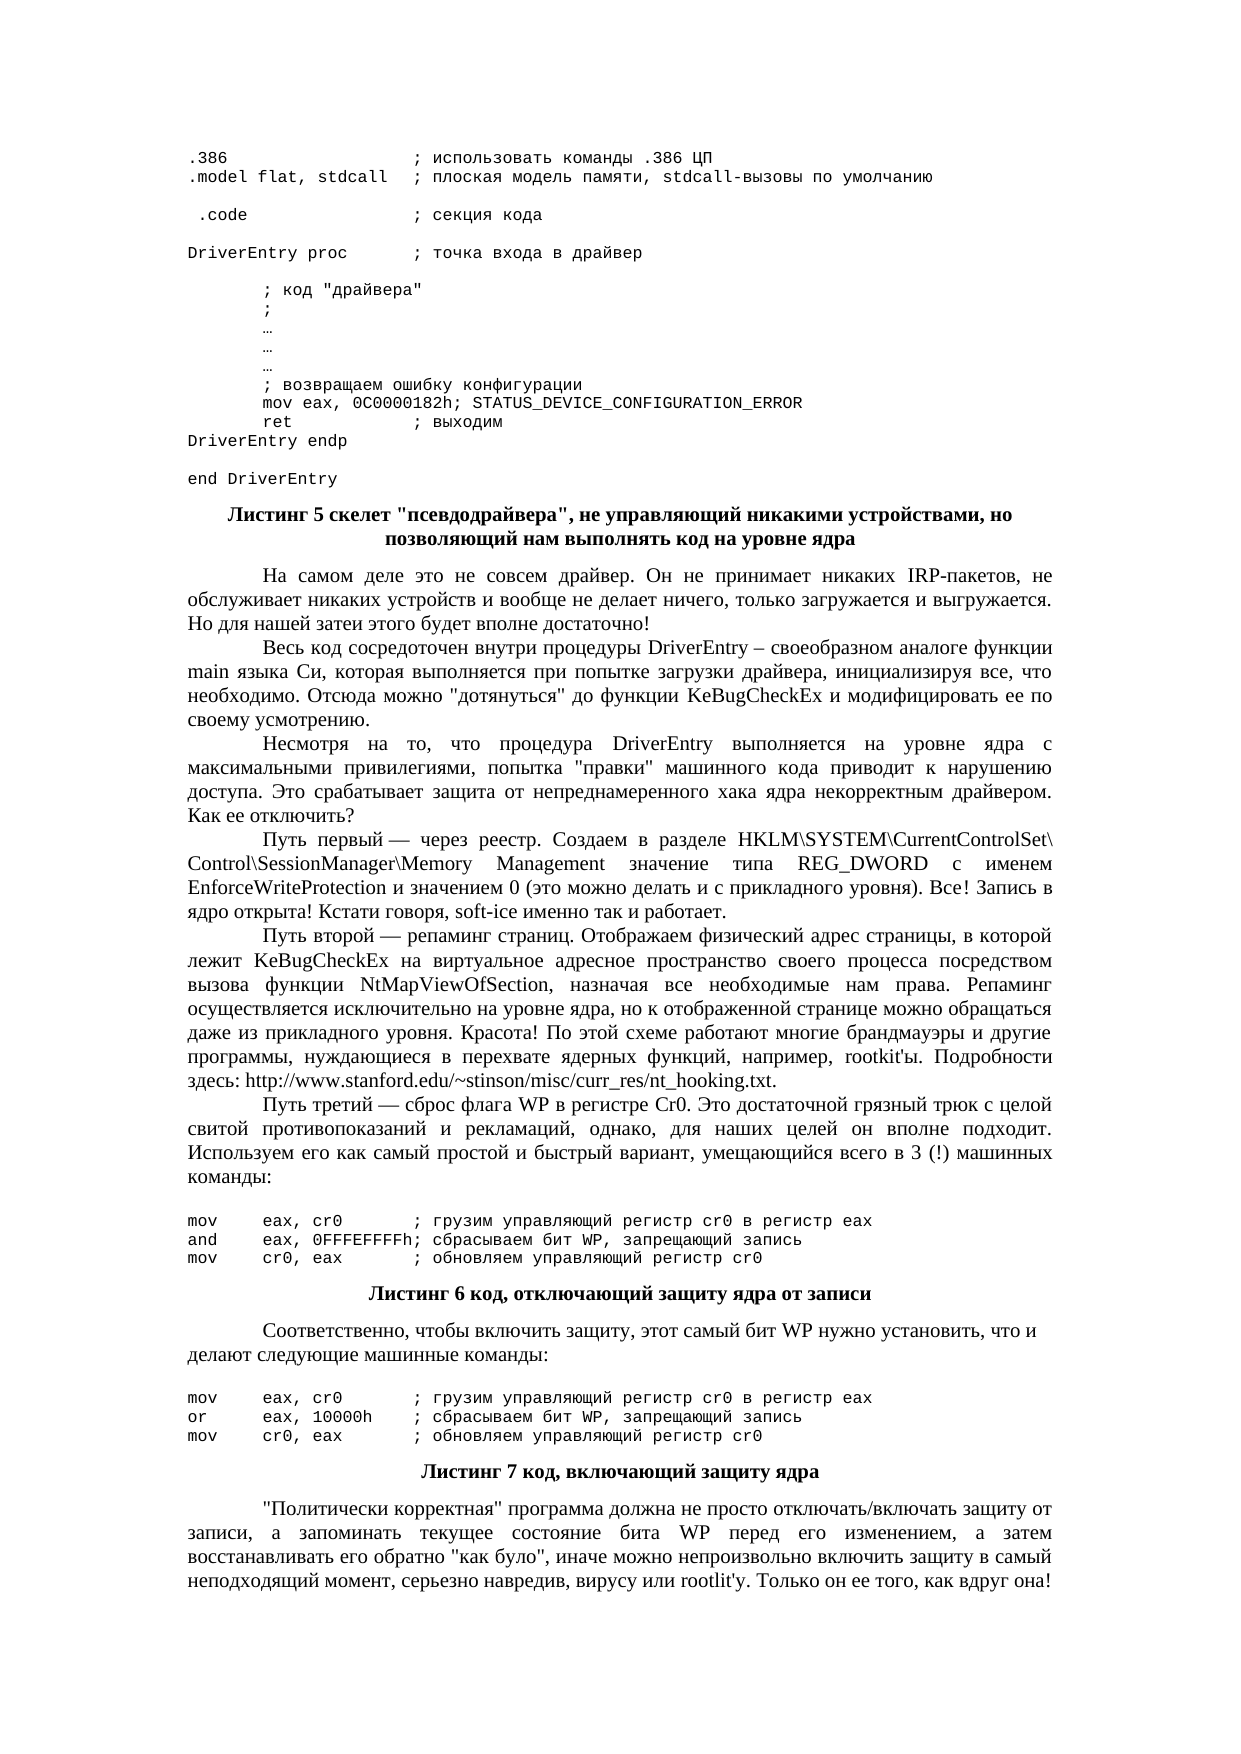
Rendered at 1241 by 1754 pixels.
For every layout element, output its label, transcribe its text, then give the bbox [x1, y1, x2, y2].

text .code ; секция кода [187, 207, 1053, 225]
text Листинг 6 код, отключающий защиту ядра от записи [187, 1281, 1053, 1305]
text На самом деле это не совсем драйвер. Он не принимает никаких IRP-пакетов, не обслуживает никаких устройств и вообще не делает ничего, только загружается и выгружается. Но для нашей затеи этого будет вполне достаточно! [187, 562, 1053, 635]
text Путь третий — сброс флага WP в регистре Cr0. Это достаточной грязный трюк с целой свитой противопоказаний и рекламаций, однако, для наших целей он вполне подходит. Используем его как самый простой и быстрый вариант, умещающийся всего в 3 (!) машинных команды: [187, 1092, 1053, 1188]
text ; возвращаем ошибку конфигурации [187, 376, 1053, 395]
text Путь первый — через реестр. Создаем в разделе HKLM\SYSTEM\CurrentControlSet\Control\SessionManager\Memory Management значение типа REG_DWORD с именем EnforceWriteProtection и значением 0 (это можно делать и с прикладного уровня). Все! Запись в ядро открыта! Кстати говоря, soft-ice именно так и работает. [187, 827, 1053, 923]
text DriverEntry endp [187, 433, 1053, 452]
text Путь второй — репаминг страниц. Отображаем физический адрес страницы, в которой лежит KeBugCheckEx на виртуальное адресное пространство своего процесса посредством вызова функции NtMapViewOfSection, назначая все необходимые нам права. Репаминг осуществляется исключительно на уровне ядра, но к отображенной странице можно обращаться даже из прикладного уровня. Красота! По этой схеме работают многие брандмауэры и другие программы, нуждающиеся в перехвате ядерных функций, например, rootkit'ы. Подробности здесь: http://www.stanford.edu/~stinson/misc/curr_res/nt_hooking.txt. [187, 923, 1053, 1092]
text mov cr0, eax ; обновляем управляющий регистр cr0 [187, 1428, 1053, 1447]
text mov eax, cr0 ; грузим управляющий регистр cr0 в регистр eax [187, 1212, 1053, 1231]
text ; код "драйвера" [187, 282, 1053, 301]
text Весь код сосредоточен внутри процедуры DriverEntry – своеобразном аналоге функции main языка Си, которая выполняется при попытке загрузки драйвера, инициализируя все, что необходимо. Отсюда можно "дотянуться" до функции KeBugCheckEx и модифицировать ее по своему усмотрению. [187, 635, 1053, 731]
text or eax, 10000h ; сбрасываем бит WP, запрещающий запись [187, 1409, 1053, 1428]
text end DriverEntry [187, 471, 1053, 489]
text … [187, 357, 1053, 376]
text Несмотря на то, что процедура DriverEntry выполняется на уровне ядра с максимальными привилегиями, попытка "правки" машинного кода приводит к нарушению доступа. Это срабатывает защита от непреднамеренного хака ядра некорректным драйвером. Как ее отключить? [187, 731, 1053, 827]
text .model flat, stdcall ; плоская модель памяти, stdcall-вызовы по умолчанию [187, 169, 1053, 188]
text … [187, 338, 1053, 357]
text mov eax, 0C0000182h; STATUS_DEVICE_CONFIGURATION_ERROR [187, 395, 1053, 414]
text mov cr0, eax ; обновляем управляющий регистр cr0 [187, 1250, 1053, 1269]
text Листинг 7 код, включающий защиту ядра [187, 1459, 1053, 1483]
text ; [187, 301, 1053, 320]
text .386 ; использовать команды .386 ЦП [187, 150, 1053, 169]
text ret ; выходим [187, 414, 1053, 433]
text DriverEntry proc ; точка входа в драйвер [187, 244, 1053, 263]
text mov eax, cr0 ; грузим управляющий регистр cr0 в регистр eax [187, 1390, 1053, 1409]
text and eax, 0FFFEFFFFh; сбрасываем бит WP, запрещающий запись [187, 1231, 1053, 1250]
text Соответственно, чтобы включить защиту, этот самый бит WP нужно установить, что и делают следующие машинные команды: [187, 1318, 1053, 1366]
text … [187, 320, 1053, 338]
text "Политически корректная" программа должна не просто отключать/включать защиту от записи, а запоминать текущее состояние бита WP перед его изменением, а затем восстанавливать его обратно "как було", иначе можно непроизвольно включить защиту в самый неподходящий момент, серьезно навредив, вирусу или rootlit'у. Только он ее того, как вдруг она! [187, 1496, 1053, 1592]
text Листинг 5 скелет "псевдодрайвера", не управляющий никакими устройствами, но позволяющий нам выполнять код на уровне ядра [187, 502, 1053, 550]
